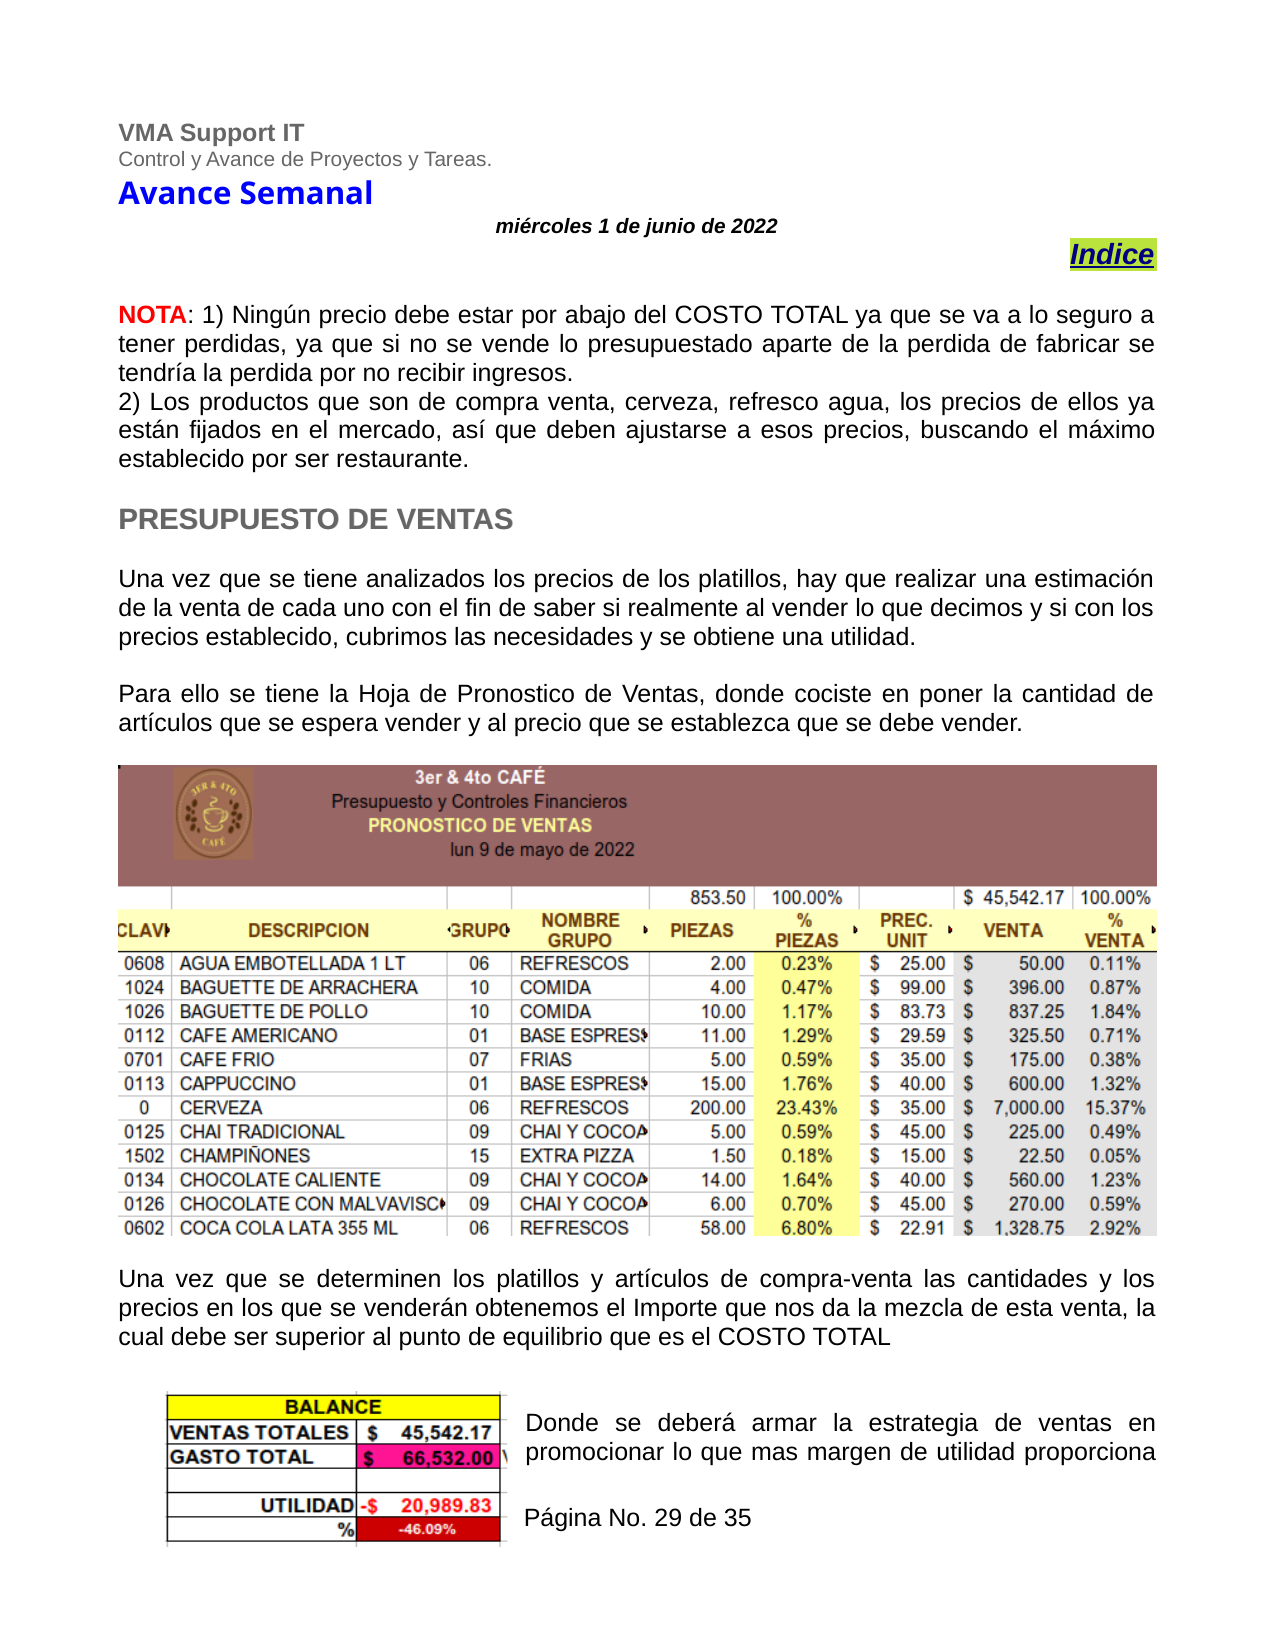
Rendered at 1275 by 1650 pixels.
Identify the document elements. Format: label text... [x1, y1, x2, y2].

text Para ello se tiene la Hoja de Pronostico de Ventas, donde cociste en poner la cantidad de artículos que se espera vender y al precio que se establezca que se debe vender. [118, 679, 1157, 737]
text NOTA: 1) Ningún precio debe estar por abajo del COSTO TOTAL ya que se va a lo seguro a tener perdidas, ya que si no se vende lo presupuestado aparte de la perdida de fabricar se tendría la perdida por no recibir ingresos. [118, 300, 1157, 387]
text Una vez que se determinen los platillos y artículos de compra-venta las cantidades y los precios en los que se venderán obtenemos el Importe que nos da la mezcla de esta venta, la cual debe ser superior al punto de equilibrio que es el COSTO TOTAL [118, 1264, 1157, 1350]
text Donde se deberá armar la estrategia de ventas en promocionar lo que mas margen de utilidad proporciona [525, 1408, 1157, 1465]
text 2) Los productos que son de compra venta, cerveza, refresco agua, los precios de ellos ya están fijados en el mercado, así que deben ajustarse a esos precios, buscando el máximo establecido por ser restaurante. [118, 387, 1157, 473]
text Una vez que se tiene analizados los precios de los platillos, hay que realizar una estimación de la venta de cada uno con el fin de saber si realmente al vender lo que decimos y si con los precios establecido, cubrimos las necesidades y se obtiene una utilidad. [118, 564, 1157, 650]
picture [118, 765, 1157, 1236]
picture [164, 1391, 508, 1547]
subtitle PRESUPUESTO DE VENTAS [118, 502, 1157, 535]
